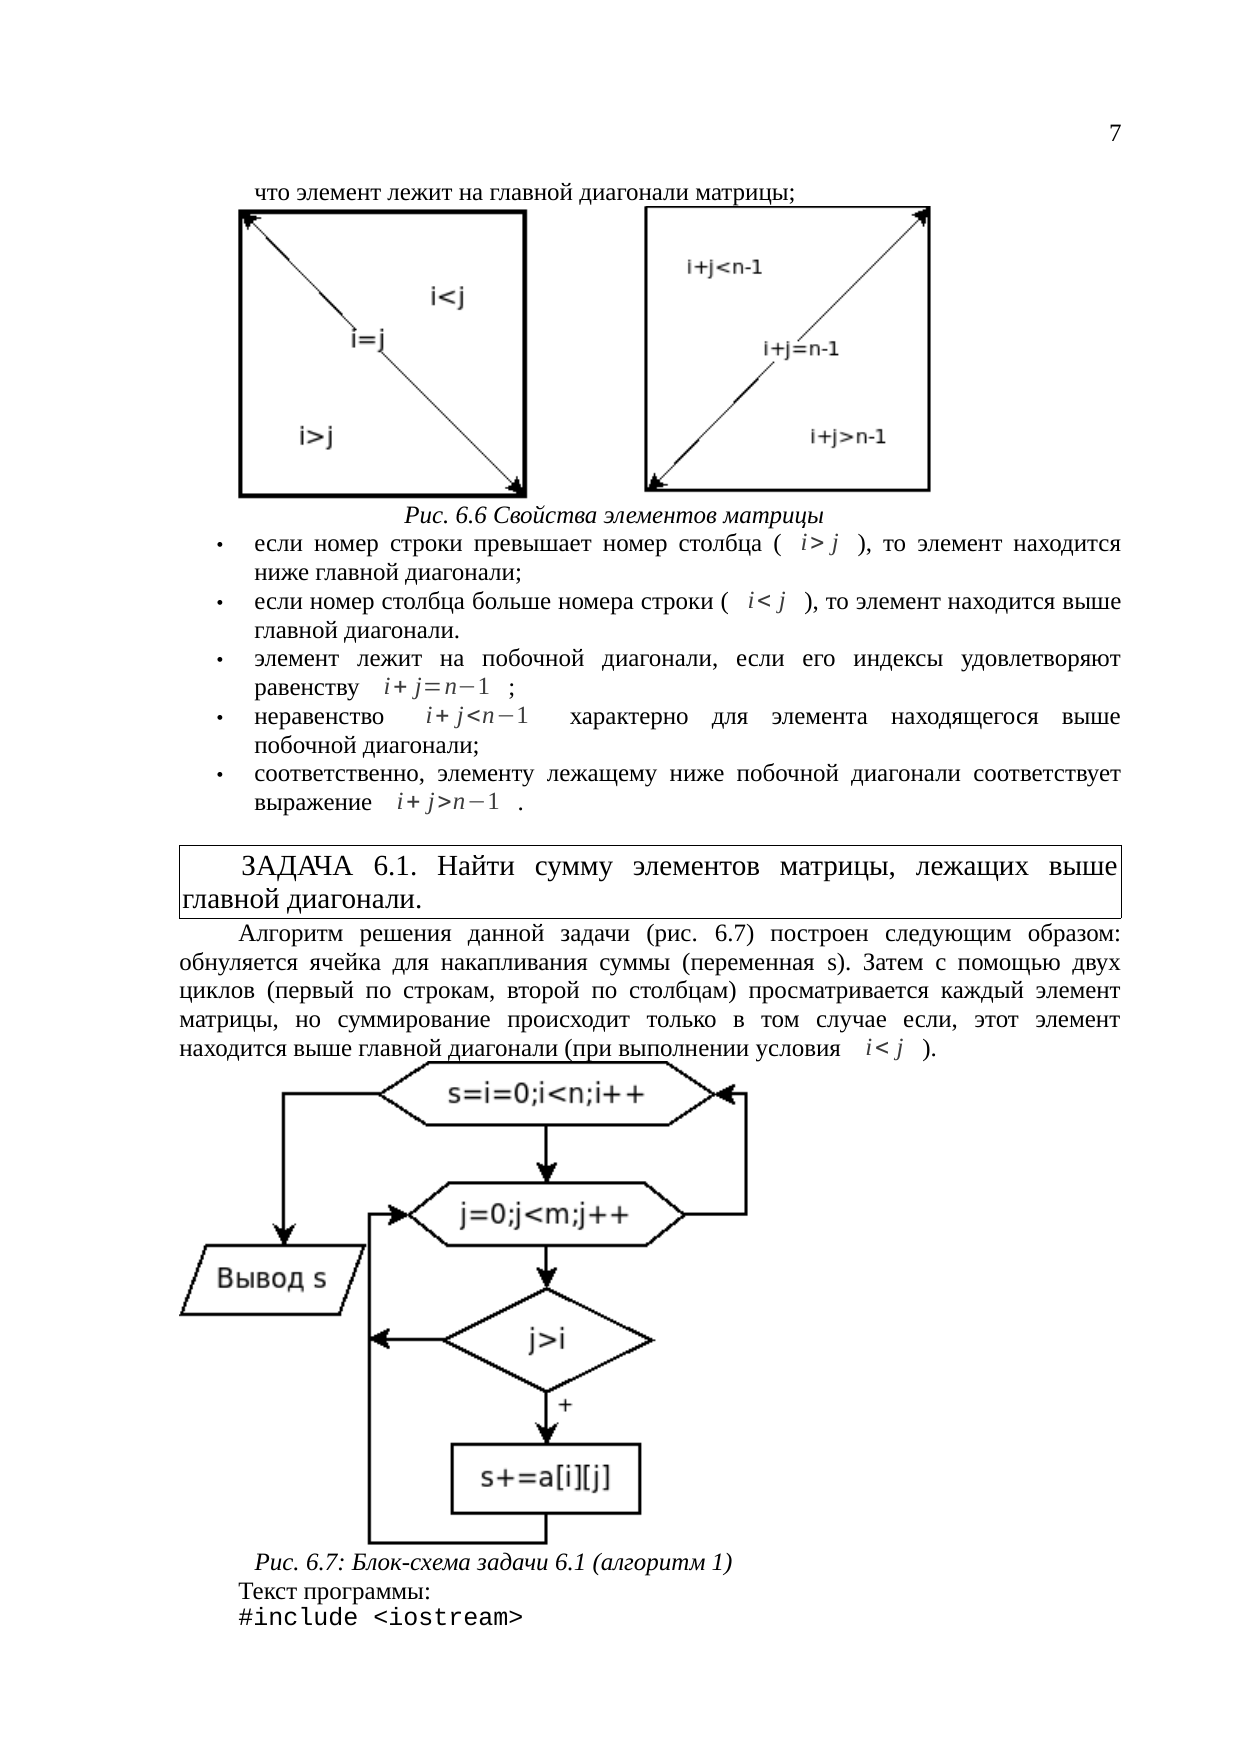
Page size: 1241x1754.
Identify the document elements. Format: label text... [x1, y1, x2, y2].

list соответственно, элементу лежащему ниже побочной диагонали соответствует выражение . [217, 758, 1121, 816]
list если номер строки превышает номер столбца (), то элемент находится ниже главной диагонали; [217, 528, 1121, 586]
text Текст программы: [179, 1576, 1121, 1605]
text Рис. 6.7: Блок-схема задачи 6.1 (алгоритм 1) [179, 1548, 751, 1576]
picture [238, 206, 934, 500]
list что элемент лежит на главной диагонали матрицы; [217, 177, 1121, 206]
text Алгоритм решения данной задачи (рис. 6.7) построен следующим образом: обнуляется ячейка для накапливания суммы (переменная s). Затем с помощью двух циклов (первый по строкам, второй по столбцам) просматривается каждый элемент матрицы, но суммирование происходит только в том случае если, этот элемент находится выше главной диагонали (при выполнении условия ). [179, 919, 1121, 1062]
list элемент лежит на побочной диагонали, если его индексы удовлетворяют равенству ; [217, 643, 1121, 701]
text #include <iostream> [238, 1605, 1121, 1633]
list если номер столбца больше номера строки (), то элемент находится выше главной диагонали. [217, 586, 1121, 643]
text Рис. 6.6 Свойства элементов матрицы [238, 500, 933, 528]
list неравенство характерно для элемента находящегося выше побочной диагонали; [217, 701, 1121, 758]
text ЗАДАЧА 6.1. Найти сумму элементов матрицы, лежащих выше главной диагонали. [180, 846, 1121, 918]
picture [179, 1061, 751, 1548]
